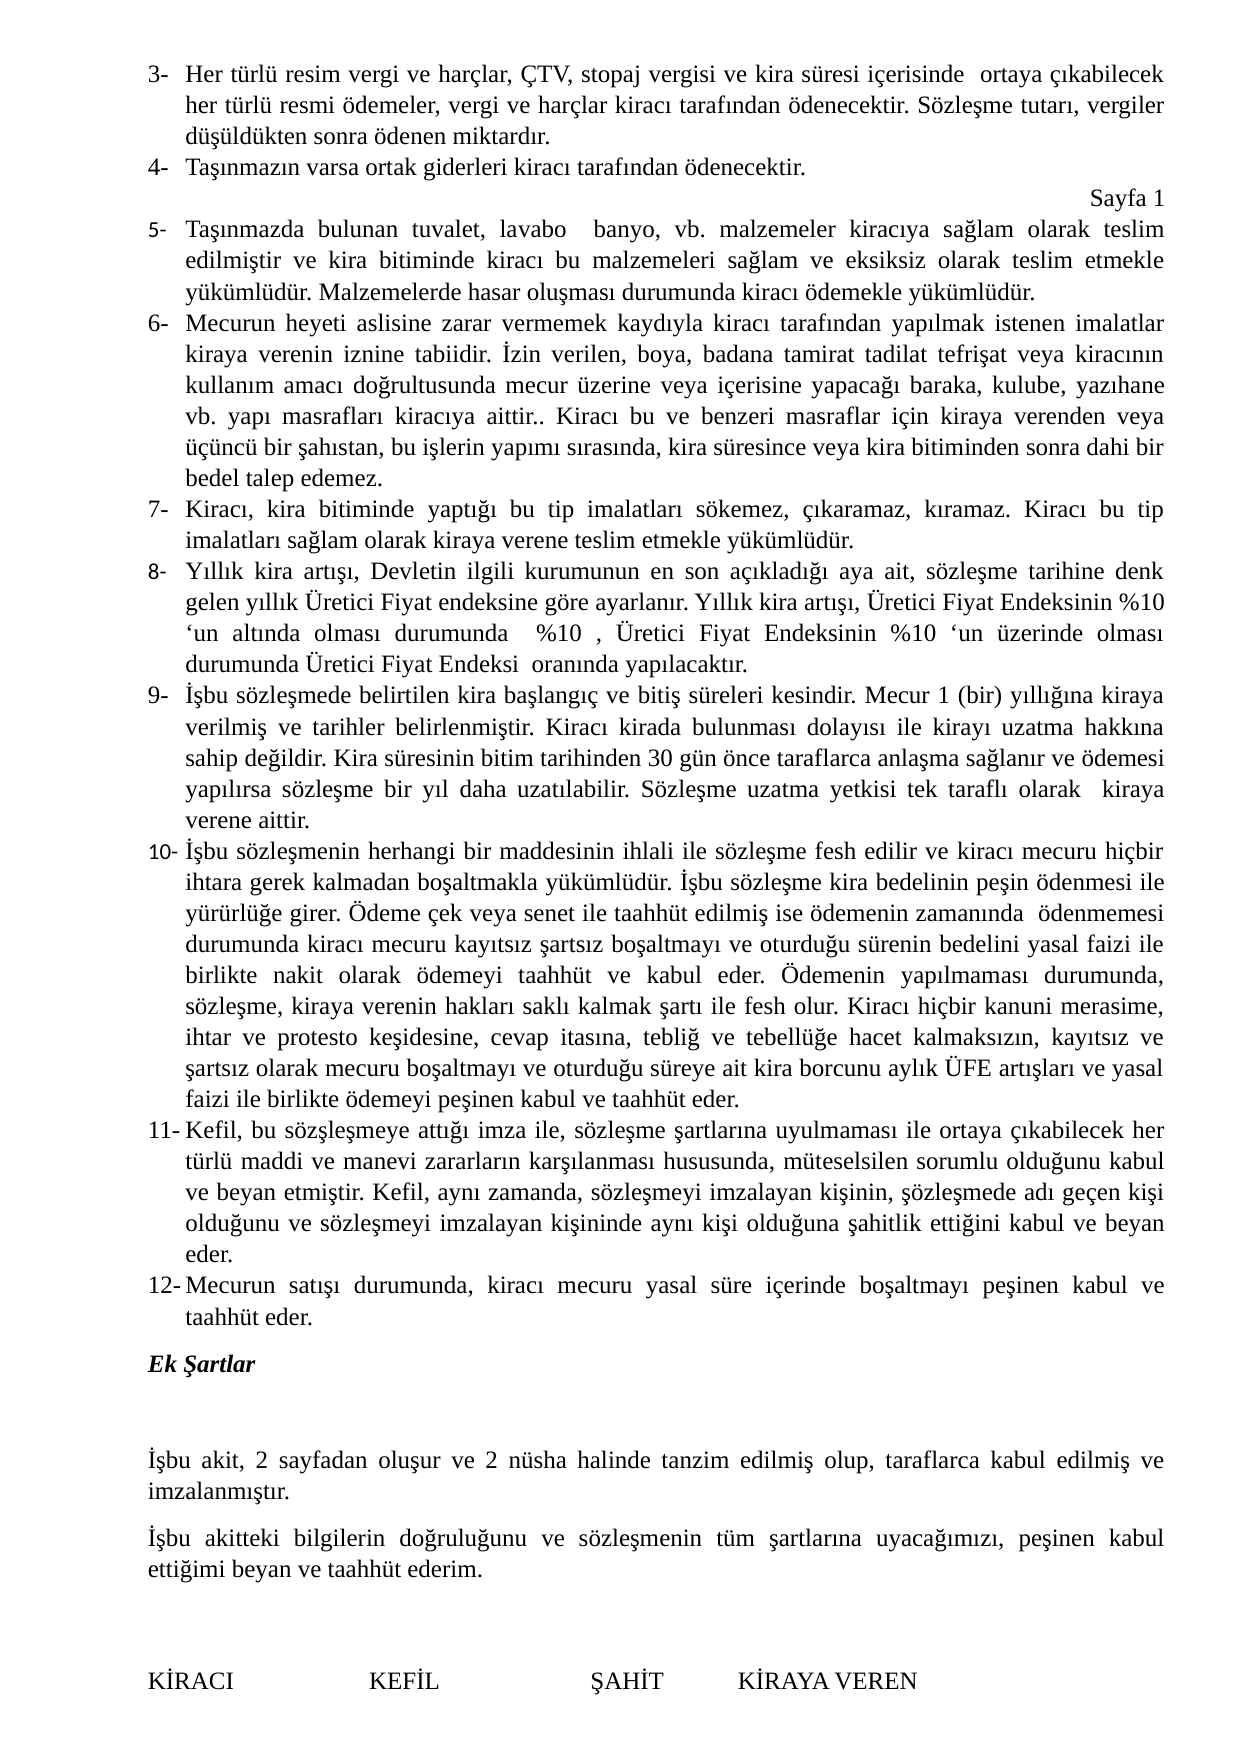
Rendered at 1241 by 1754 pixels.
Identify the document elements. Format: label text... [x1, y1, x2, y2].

text Ek Şartlar [148, 1349, 1165, 1378]
list Mecurun satışı durumunda, kiracı mecuru yasal süre içerinde boşaltmayı peşinen kabul ve taahhüt eder. [148, 1271, 1165, 1330]
list İşbu sözleşmenin herhangi bir maddesinin ihlali ile sözleşme fesh edilir ve kiracı mecuru hiçbir ihtara gerek kalmadan boşaltmakla yükümlüdür. İşbu sözleşme kira bedelinin peşin ödenmesi ile yürürlüğe girer. Ödeme çek veya senet ile taahhüt edilmiş ise ödemenin zamanında ödenmemesi durumunda kiracı mecuru kayıtsız şartsız boşaltmayı ve oturduğu sürenin bedelini yasal faizi ile birlikte nakit olarak ödemeyi taahhüt ve kabul eder. Ödemenin yapılmaması durumunda, sözleşme, kiraya verenin hakları saklı kalmak şartı ile fesh olur. Kiracı hiçbir kanuni merasime, ihtar ve protesto keşidesine, cevap itasına, tebliğ ve tebellüğe hacet kalmaksızın, kayıtsız ve şartsız olarak mecuru boşaltmayı ve oturduğu süreye ait kira borcunu aylık ÜFE artışları ve yasal faizi ile birlikte ödemeyi peşinen kabul ve taahhüt eder. [148, 836, 1165, 1113]
list Yıllık kira artışı, Devletin ilgili kurumunun en son açıkladığı aya ait, sözleşme tarihine denk gelen yıllık Üretici Fiyat endeksine göre ayarlanır. Yıllık kira artışı, Üretici Fiyat Endeksinin %10 ‘un altında olması durumunda %10 , Üretici Fiyat Endeksinin %10 ‘un üzerinde olması durumunda Üretici Fiyat Endeksi oranında yapılacaktır. [148, 556, 1165, 678]
list Mecurun heyeti aslisine zarar vermemek kaydıyla kiracı tarafından yapılmak istenen imalatlar kiraya verenin iznine tabiidir. İzin verilen, boya, badana tamirat tadilat tefrişat veya kiracının kullanım amacı doğrultusunda mecur üzerine veya içerisine yapacağı baraka, kulube, yazıhane vb. yapı masrafları kiracıya aittir.. Kiracı bu ve benzeri masraflar için kiraya verenden veya üçüncü bir şahıstan, bu işlerin yapımı sırasında, kira süresince veya kira bitiminden sonra dahi bir bedel talep edemez. [148, 308, 1165, 492]
text İşbu akitteki bilgilerin doğruluğunu ve sözleşmenin tüm şartlarına uyacağımızı, peşinen kabul ettiğimi beyan ve taahhüt ederim. [148, 1523, 1165, 1583]
list Kiracı, kira bitiminde yaptığı bu tip imalatları sökemez, çıkaramaz, kıramaz. Kiracı bu tip imalatları sağlam olarak kiraya verene teslim etmekle yükümlüdür. [148, 494, 1165, 554]
list Kefil, bu sözşleşmeye attığı imza ile, sözleşme şartlarına uyulmaması ile ortaya çıkabilecek her türlü maddi ve manevi zararların karşılanması hususunda, müteselsilen sorumlu olduğunu kabul ve beyan etmiştir. Kefil, aynı zamanda, sözleşmeyi imzalayan kişinin, şözleşmede adı geçen kişi olduğunu ve sözleşmeyi imzalayan kişininde aynı kişi olduğuna şahitlik ettiğini kabul ve beyan eder. [148, 1115, 1165, 1268]
list Taşınmazda bulunan tuvalet, lavabo banyo, vb. malzemeler kiracıya sağlam olarak teslim edilmiştir ve kira bitiminde kiracı bu malzemeleri sağlam ve eksiksiz olarak teslim etmekle yükümlüdür. Malzemelerde hasar oluşması durumunda kiracı ödemekle yükümlüdür. [148, 214, 1165, 305]
text İşbu akit, 2 sayfadan oluşur ve 2 nüsha halinde tanzim edilmiş olup, taraflarca kabul edilmiş ve imzalanmıştır. [148, 1445, 1165, 1504]
list Her türlü resim vergi ve harçlar, ÇTV, stopaj vergisi ve kira süresi içerisinde ortaya çıkabilecek her türlü resmi ödemeler, vergi ve harçlar kiracı tarafından ödenecektir. Sözleşme tutarı, vergiler düşüldükten sonra ödenen miktardır. [148, 59, 1165, 150]
list İşbu sözleşmede belirtilen kira başlangıç ve bitiş süreleri kesindir. Mecur 1 (bir) yıllığına kiraya verilmiş ve tarihler belirlenmiştir. Kiracı kirada bulunması dolayısı ile kirayı uzatma hakkına sahip değildir. Kira süresinin bitim tarihinden 30 gün önce taraflarca anlaşma sağlanır ve ödemesi yapılırsa sözleşme bir yıl daha uzatılabilir. Sözleşme uzatma yetkisi tek taraflı olarak kiraya verene aittir. [148, 681, 1165, 833]
list Taşınmazın varsa ortak giderleri kiracı tarafından ödenecektir. [148, 152, 1165, 181]
list Sayfa 1 [148, 183, 1165, 212]
